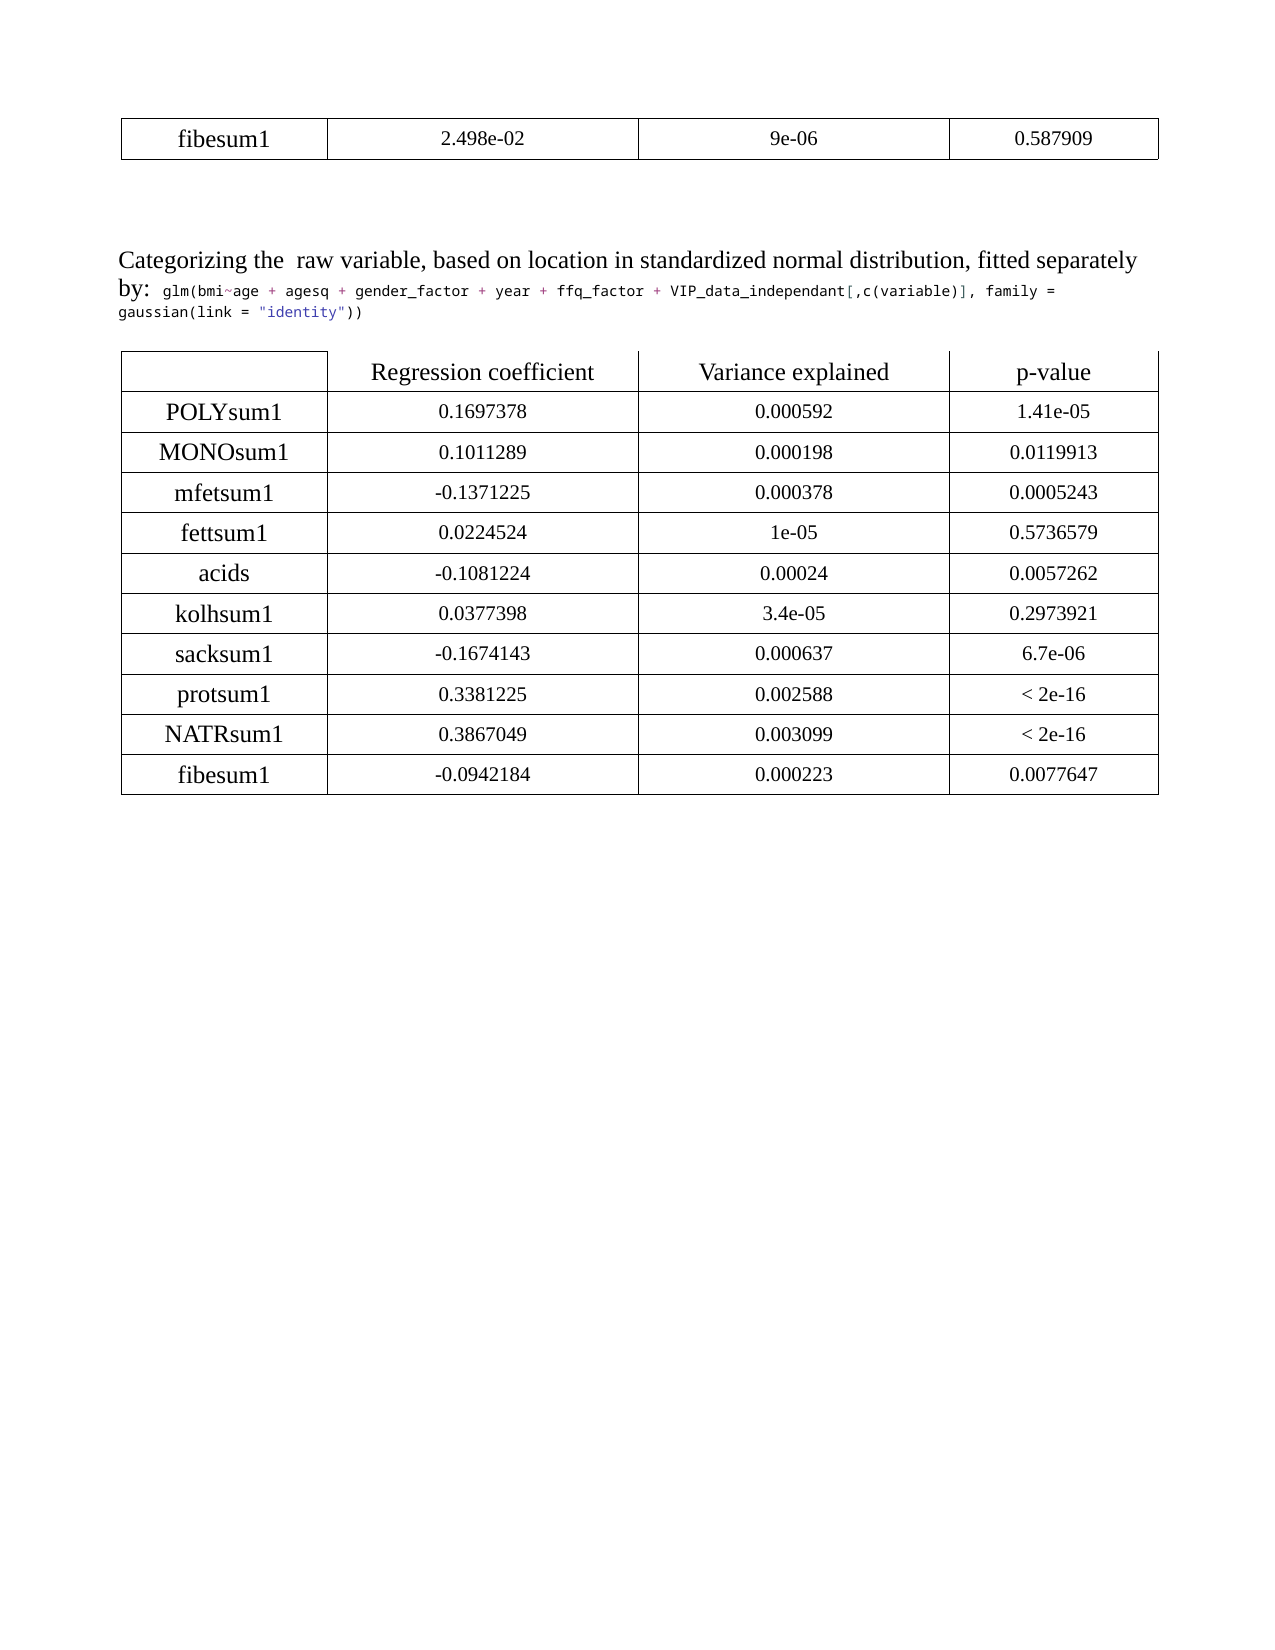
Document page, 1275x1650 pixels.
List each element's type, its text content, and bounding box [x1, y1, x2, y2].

table_cell fibesum1 [122, 119, 327, 158]
table_cell < 2e-16 [950, 675, 1158, 714]
table_cell protsum1 [122, 675, 327, 714]
table_cell acids [122, 554, 327, 593]
table_cell 1e-05 [639, 513, 949, 552]
table_cell 0.587909 [950, 119, 1158, 158]
table_cell 0.000637 [639, 634, 949, 673]
table_cell 2.498e-02 [328, 119, 638, 158]
table_cell mfetsum1 [122, 473, 327, 512]
table_cell 0.0005243 [950, 473, 1158, 512]
table_cell 0.0057262 [950, 554, 1158, 593]
table_cell 0.000223 [639, 755, 949, 794]
table_cell MONOsum1 [122, 433, 327, 472]
table_cell 0.000198 [639, 433, 949, 472]
table_cell 0.000592 [639, 392, 949, 432]
table_cell 0.0077647 [950, 755, 1158, 794]
table_cell fettsum1 [122, 513, 327, 552]
table_cell 6.7e-06 [950, 634, 1158, 673]
table_cell 0.002588 [639, 675, 949, 714]
table_cell 0.003099 [639, 715, 949, 754]
table_cell < 2e-16 [950, 715, 1158, 754]
table_cell 0.00024 [639, 554, 949, 593]
table_cell 0.3381225 [328, 675, 638, 714]
table_cell -0.0942184 [328, 755, 638, 794]
table_cell -0.1081224 [328, 554, 638, 593]
table_cell 0.0119913 [950, 433, 1158, 472]
table_cell POLYsum1 [122, 392, 327, 432]
table_header [122, 352, 327, 391]
text Categorizing the raw variable, based on location in standardized normal distribution, fitted separately by: glm(bmi~age + agesq + gender_factor + year + ffq_factor + VIP_data_independant[,c(variable)], family = gaussian(link = "identity")) [118, 245, 1157, 322]
table_cell 3.4e-05 [639, 594, 949, 633]
table_cell 9e-06 [639, 119, 949, 158]
table_cell NATRsum1 [122, 715, 327, 754]
table_header Variance explained [639, 351, 949, 391]
table_cell kolhsum1 [122, 594, 327, 633]
table_cell 0.5736579 [950, 513, 1158, 552]
table_cell 0.1697378 [328, 392, 638, 432]
table_header p-value [950, 351, 1158, 391]
table_cell -0.1674143 [328, 634, 638, 673]
table_cell 0.2973921 [950, 594, 1158, 633]
table_header Regression coefficient [328, 351, 638, 391]
table_cell 0.0224524 [328, 513, 638, 552]
table_cell -0.1371225 [328, 473, 638, 512]
table_cell 1.41e-05 [950, 392, 1158, 432]
table_cell sacksum1 [122, 634, 327, 673]
table_cell 0.3867049 [328, 715, 638, 754]
table_cell 0.000378 [639, 473, 949, 512]
table_cell 0.0377398 [328, 594, 638, 633]
table_cell fibesum1 [122, 755, 327, 794]
table_cell 0.1011289 [328, 433, 638, 472]
